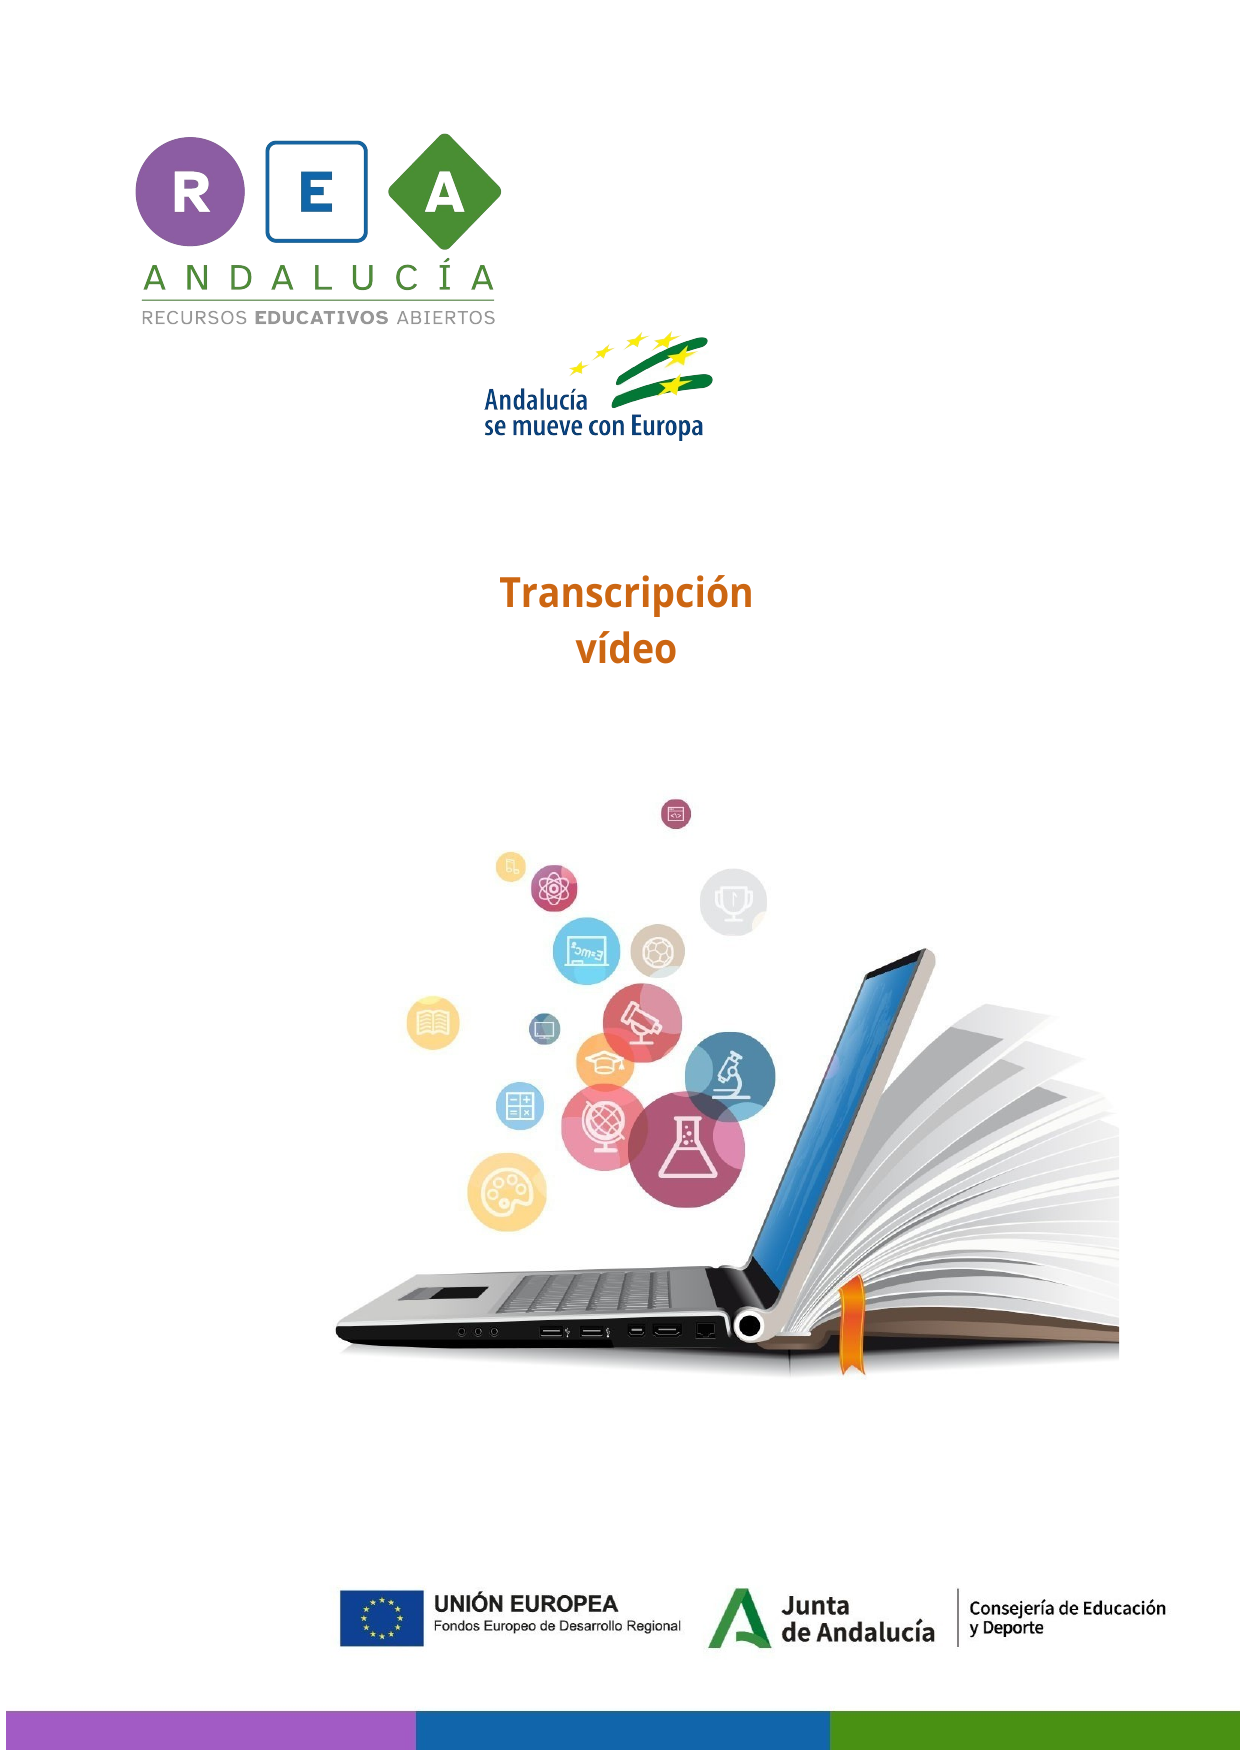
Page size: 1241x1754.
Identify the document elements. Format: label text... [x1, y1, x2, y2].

picture [133, 131, 504, 328]
title Transcripción vídeo [444, 562, 808, 676]
picture [332, 790, 1120, 1380]
picture [6, 1585, 1240, 1750]
picture [484, 330, 715, 441]
